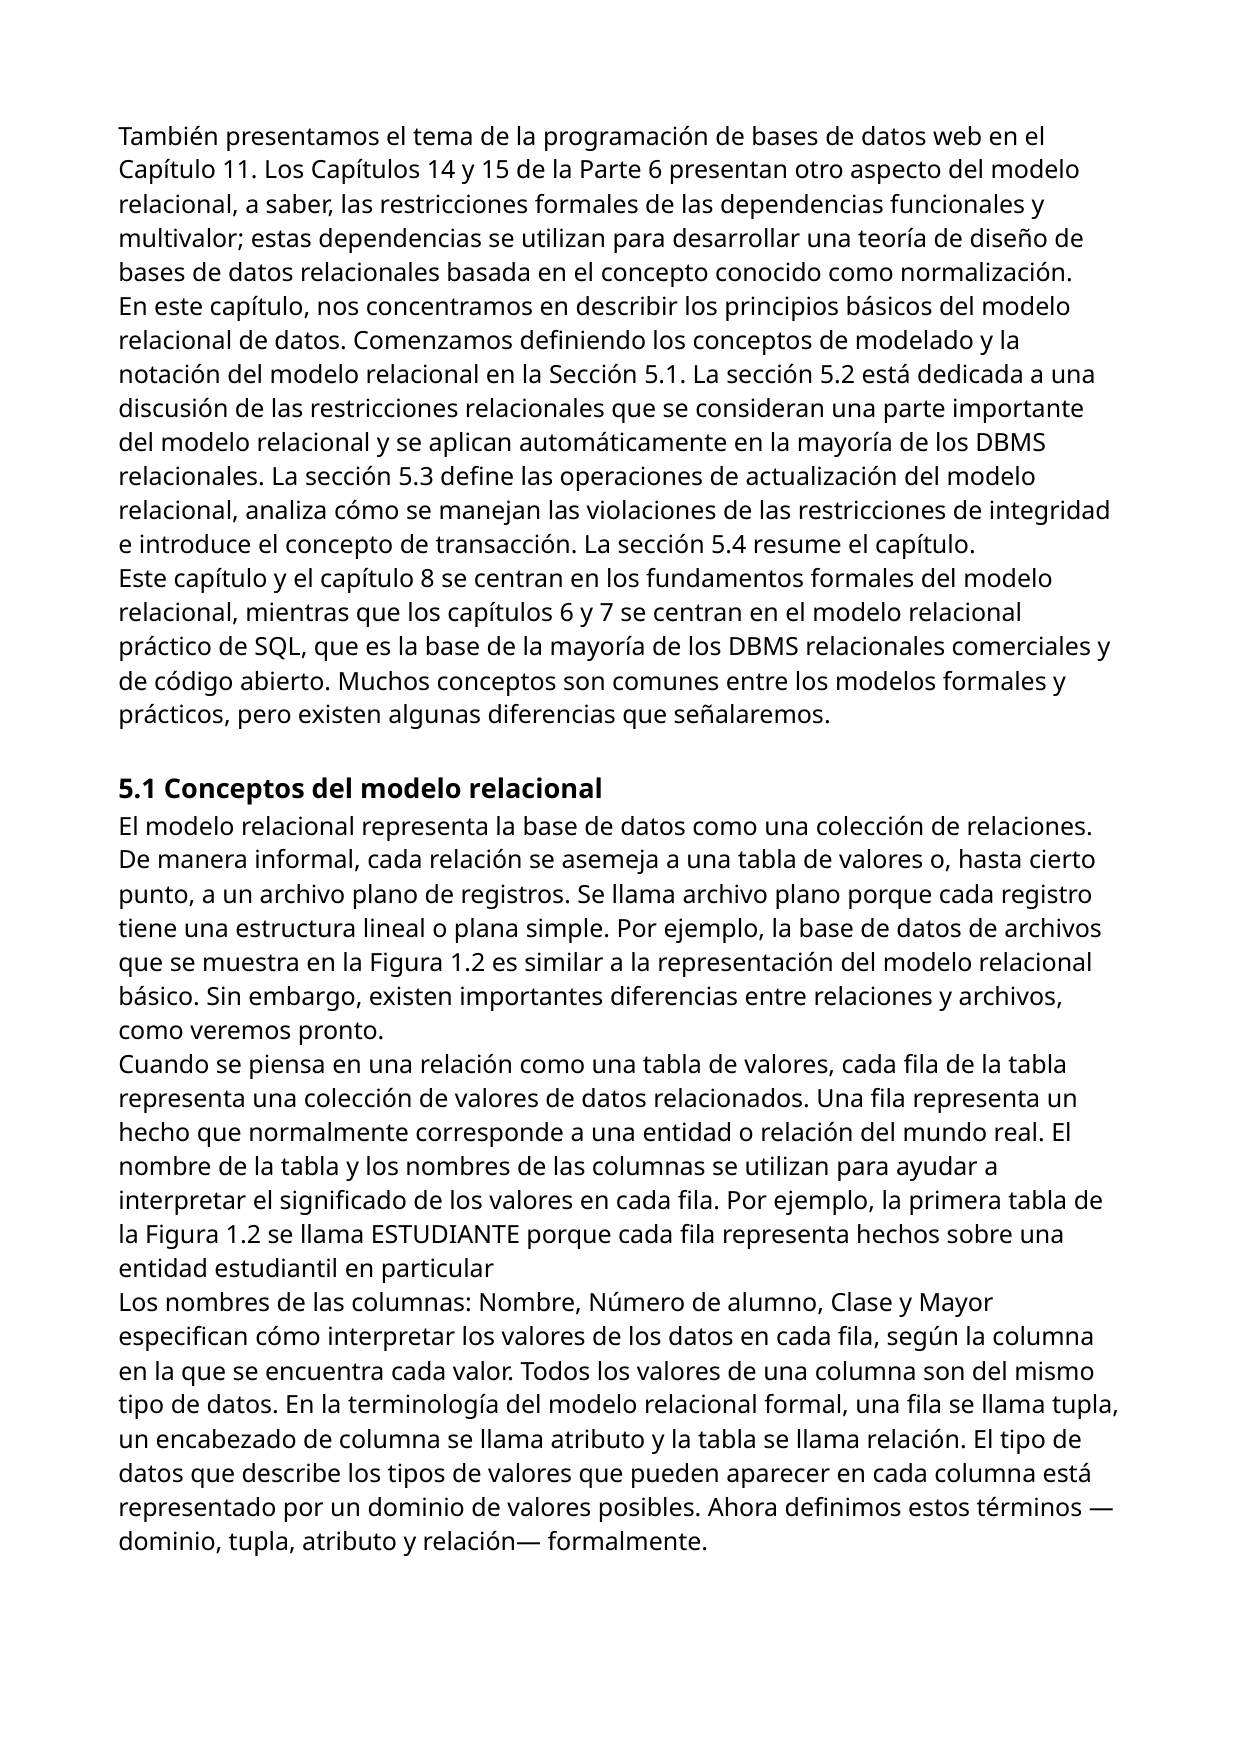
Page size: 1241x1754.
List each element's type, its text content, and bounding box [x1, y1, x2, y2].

text Este capítulo y el capítulo 8 se centran en los fundamentos formales del modelo relacional, mientras que los capítulos 6 y 7 se centran en el modelo relacional práctico de SQL, que es la base de la mayoría de los DBMS relacionales comerciales y de código abierto. Muchos conceptos son comunes entre los modelos formales y prácticos, pero existen algunas diferencias que señalaremos. [118, 561, 1122, 731]
text Cuando se piensa en una relación como una tabla de valores, cada fila de la tabla representa una colección de valores de datos relacionados. Una fila representa un hecho que normalmente corresponde a una entidad o relación del mundo real. El nombre de la tabla y los nombres de las columnas se utilizan para ayudar a interpretar el significado de los valores en cada fila. Por ejemplo, la primera tabla de la Figura 1.2 se llama ESTUDIANTE porque cada fila representa hechos sobre una entidad estudiantil en particular [118, 1047, 1122, 1285]
subtitle 5.1 Conceptos del modelo relacional [118, 769, 1122, 806]
text Los nombres de las columnas: Nombre, Número de alumno, Clase y Mayor especifican cómo interpretar los valores de los datos en cada fila, según la columna en la que se encuentra cada valor. Todos los valores de una columna son del mismo tipo de datos. En la terminología del modelo relacional formal, una fila se llama tupla, un encabezado de columna se llama atributo y la tabla se llama relación. El tipo de datos que describe los tipos de valores que pueden aparecer en cada columna está representado por un dominio de valores posibles. Ahora definimos estos términos —dominio, tupla, atributo y relación— formalmente. [118, 1285, 1122, 1557]
text El modelo relacional representa la base de datos como una colección de relaciones. De manera informal, cada relación se asemeja a una tabla de valores o, hasta cierto punto, a un archivo plano de registros. Se llama archivo plano porque cada registro tiene una estructura lineal o plana simple. Por ejemplo, la base de datos de archivos que se muestra en la Figura 1.2 es similar a la representación del modelo relacional básico. Sin embargo, existen importantes diferencias entre relaciones y archivos, como veremos pronto. [118, 808, 1122, 1047]
text También presentamos el tema de la programación de bases de datos web en el Capítulo 11. Los Capítulos 14 y 15 de la Parte 6 presentan otro aspecto del modelo relacional, a saber, las restricciones formales de las dependencias funcionales y multivalor; estas dependencias se utilizan para desarrollar una teoría de diseño de bases de datos relacionales basada en el concepto conocido como normalización. [118, 118, 1122, 288]
text En este capítulo, nos concentramos en describir los principios básicos del modelo relacional de datos. Comenzamos definiendo los conceptos de modelado y la notación del modelo relacional en la Sección 5.1. La sección 5.2 está dedicada a una discusión de las restricciones relacionales que se consideran una parte importante del modelo relacional y se aplican automáticamente en la mayoría de los DBMS relacionales. La sección 5.3 define las operaciones de actualización del modelo relacional, analiza cómo se manejan las violaciones de las restricciones de integridad e introduce el concepto de transacción. La sección 5.4 resume el capítulo. [118, 288, 1122, 561]
